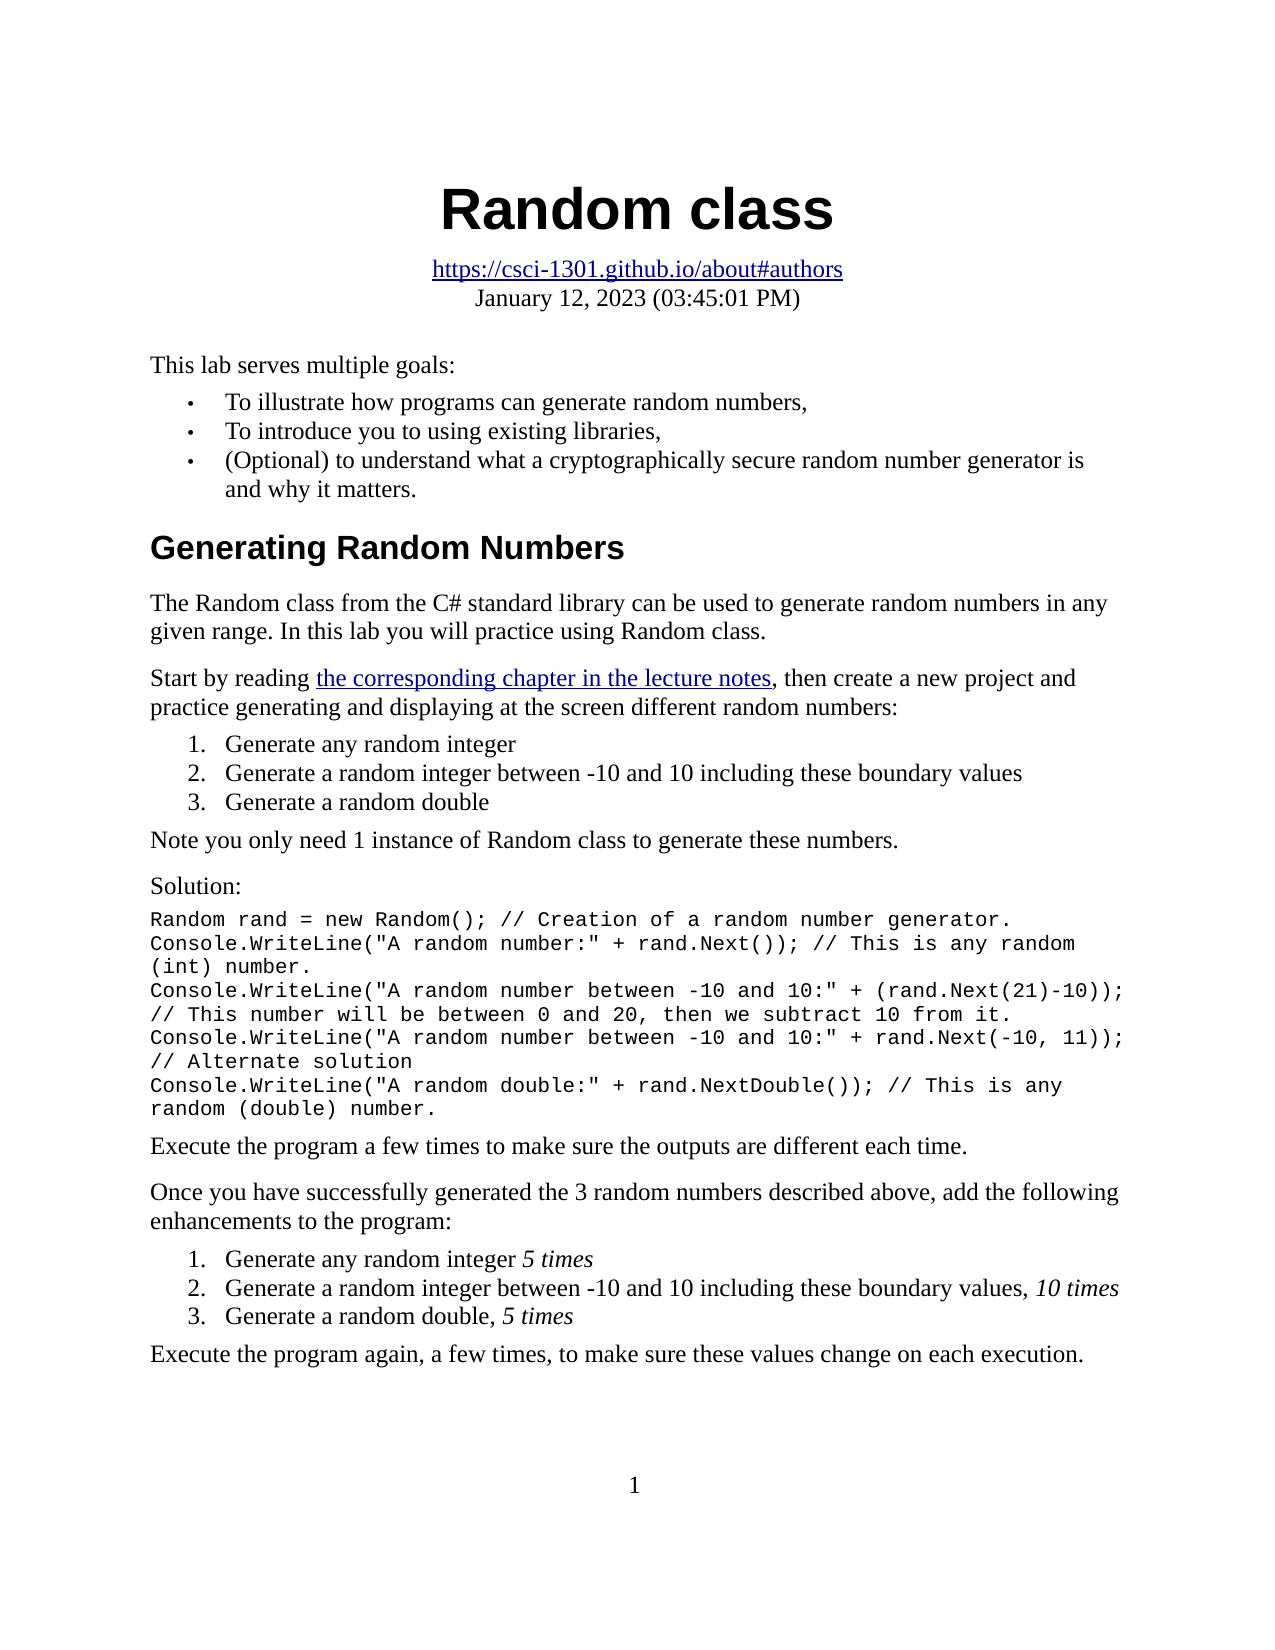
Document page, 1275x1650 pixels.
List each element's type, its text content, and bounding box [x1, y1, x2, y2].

list To illustrate how programs can generate random numbers, [187, 387, 1125, 416]
text Execute the program again, a few times, to make sure these values change on each execution. [150, 1339, 1125, 1368]
text Random rand = new Random(); // Creation of a random number generator. [150, 909, 1125, 933]
text Console.WriteLine("A random number:" + rand.Next()); // This is any random (int) number. [150, 933, 1125, 980]
list Generate a random integer between -10 and 10 including these boundary values [187, 758, 1125, 787]
list To introduce you to using existing libraries, [187, 416, 1125, 445]
text January 12, 2023 (03:45:01 PM) [150, 283, 1125, 312]
text Console.WriteLine("A random number between -10 and 10:" + rand.Next(-10, 11)); // Alternate solution [150, 1027, 1125, 1074]
list Generate a random double [187, 787, 1125, 816]
subtitle Generating Random Numbers [150, 527, 1125, 566]
text Once you have successfully generated the 3 random numbers described above, add the following enhancements to the program: [150, 1177, 1125, 1235]
list Generate a random double, 5 times [187, 1301, 1125, 1330]
list Generate any random integer [187, 729, 1125, 758]
list (Optional) to understand what a cryptographically secure random number generator is and why it matters. [187, 445, 1125, 502]
text Console.WriteLine("A random number between -10 and 10:" + (rand.Next(21)-10)); // This number will be between 0 and 20, then we subtract 10 from it. [150, 980, 1125, 1027]
text The Random class from the C# standard library can be used to generate random numbers in any given range. In this lab you will practice using Random class. [150, 588, 1125, 645]
title Random class [150, 175, 1125, 242]
text Solution: [150, 871, 1125, 900]
text Console.WriteLine("A random double:" + rand.NextDouble()); // This is any random (double) number. [150, 1074, 1125, 1122]
text Start by reading the corresponding chapter in the lecture notes, then create a new project and practice generating and displaying at the screen different random numbers: [150, 663, 1125, 721]
text Execute the program a few times to make sure the outputs are different each time. [150, 1131, 1125, 1159]
text This lab serves multiple goals: [150, 350, 1125, 378]
list Generate any random integer 5 times [187, 1244, 1125, 1273]
text https://csci-1301.github.io/about#authors [150, 254, 1125, 283]
text Note you only need 1 instance of Random class to generate these numbers. [150, 825, 1125, 853]
list Generate a random integer between -10 and 10 including these boundary values, 10 times [187, 1273, 1125, 1301]
